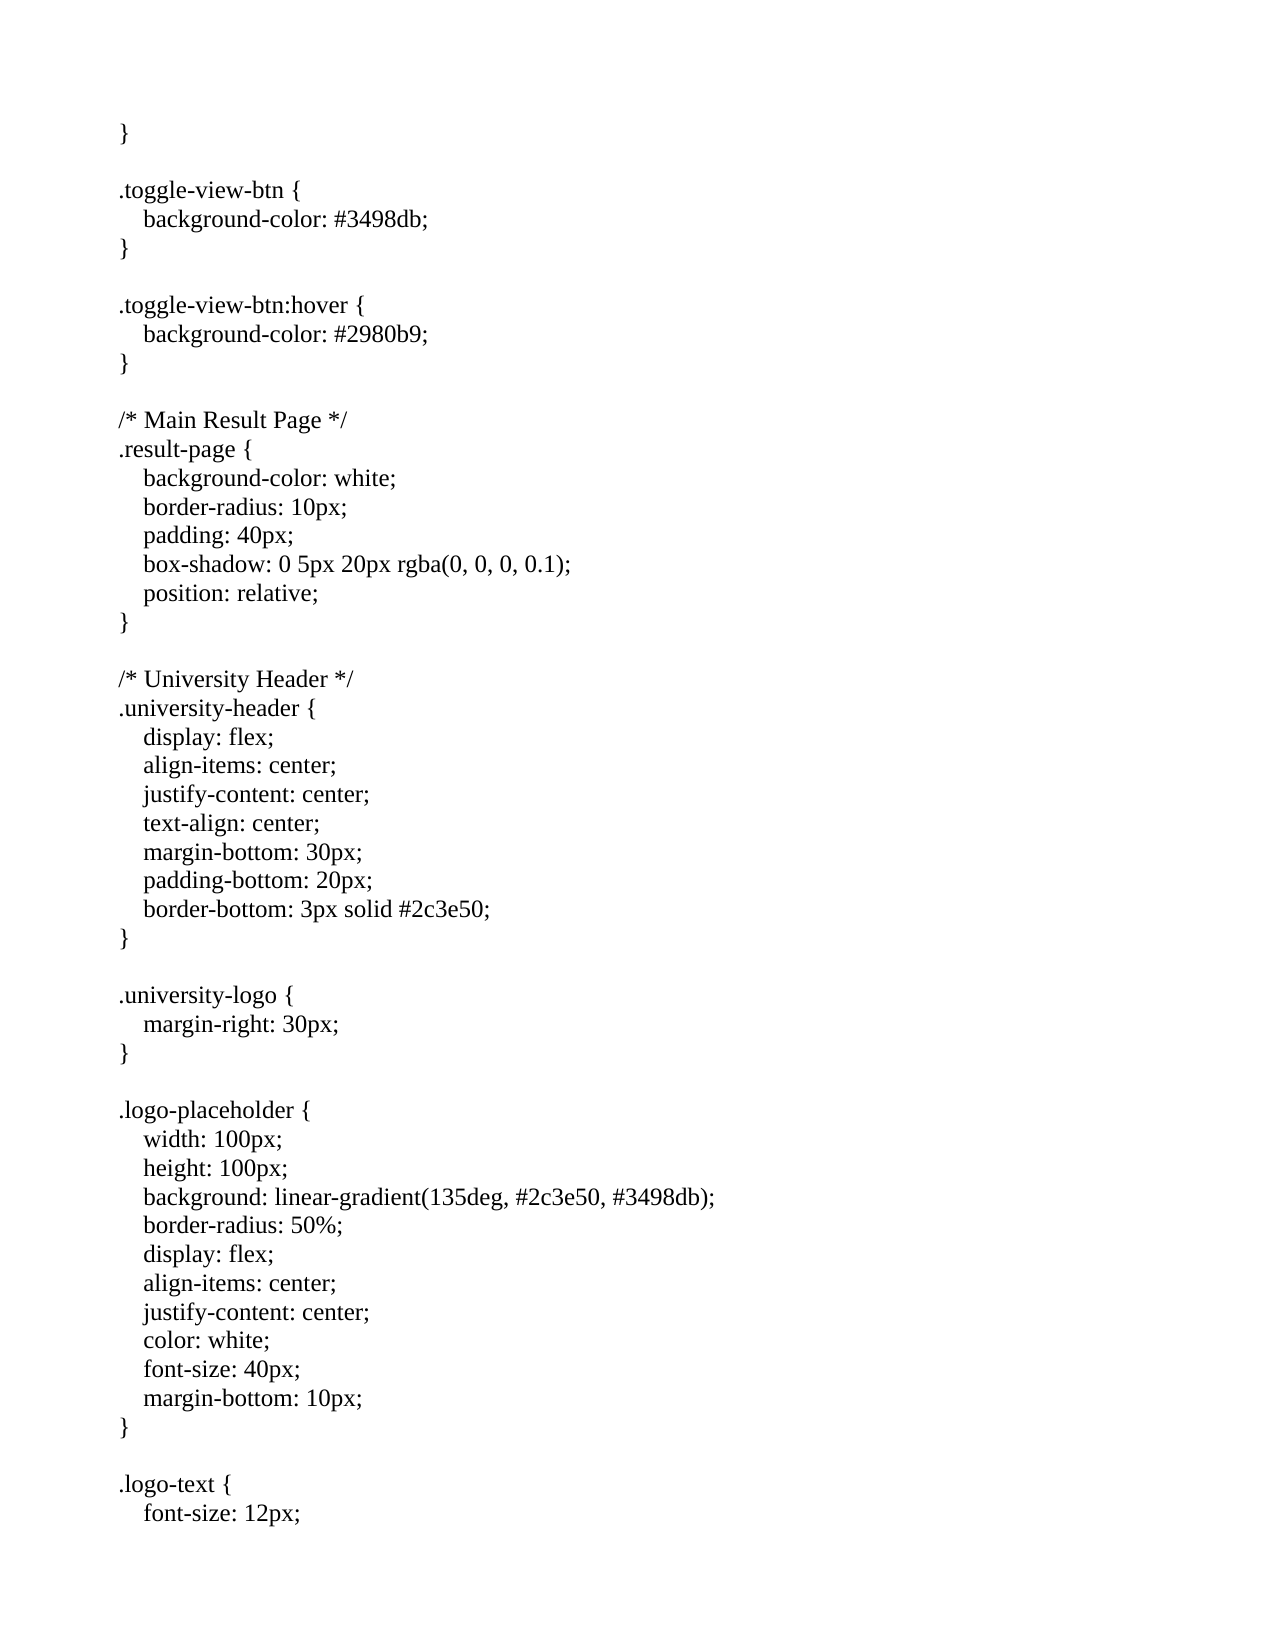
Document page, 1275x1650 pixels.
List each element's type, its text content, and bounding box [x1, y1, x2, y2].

text .logo-text { [118, 1469, 1157, 1498]
text box-shadow: 0 5px 20px rgba(0, 0, 0, 0.1); [118, 549, 1157, 578]
text margin-bottom: 30px; [118, 837, 1157, 866]
text width: 100px; [118, 1124, 1157, 1153]
text border-bottom: 3px solid #2c3e50; [118, 894, 1157, 923]
text background-color: #3498db; [118, 204, 1157, 233]
text .result-page { [118, 434, 1157, 463]
text align-items: center; [118, 1268, 1157, 1297]
text } [118, 348, 1157, 377]
text margin-bottom: 10px; [118, 1383, 1157, 1412]
text background: linear-gradient(135deg, #2c3e50, #3498db); [118, 1182, 1157, 1211]
text } [118, 923, 1157, 952]
text position: relative; [118, 578, 1157, 607]
text font-size: 12px; [118, 1498, 1157, 1527]
text .university-header { [118, 693, 1157, 722]
text background-color: white; [118, 463, 1157, 492]
text justify-content: center; [118, 779, 1157, 808]
text border-radius: 10px; [118, 492, 1157, 521]
text /* University Header */ [118, 664, 1157, 693]
text } [118, 118, 1157, 147]
text justify-content: center; [118, 1297, 1157, 1326]
text color: white; [118, 1326, 1157, 1354]
text font-size: 40px; [118, 1354, 1157, 1383]
text display: flex; [118, 1239, 1157, 1268]
text .toggle-view-btn:hover { [118, 291, 1157, 319]
text /* Main Result Page */ [118, 406, 1157, 434]
text } [118, 233, 1157, 262]
text background-color: #2980b9; [118, 319, 1157, 348]
text height: 100px; [118, 1153, 1157, 1182]
text .toggle-view-btn { [118, 176, 1157, 204]
text padding: 40px; [118, 521, 1157, 549]
text } [118, 1038, 1157, 1067]
text padding-bottom: 20px; [118, 866, 1157, 894]
text .logo-placeholder { [118, 1096, 1157, 1124]
text .university-logo { [118, 981, 1157, 1009]
text margin-right: 30px; [118, 1009, 1157, 1038]
text text-align: center; [118, 808, 1157, 837]
text border-radius: 50%; [118, 1211, 1157, 1239]
text } [118, 607, 1157, 636]
text } [118, 1412, 1157, 1441]
text align-items: center; [118, 751, 1157, 779]
text display: flex; [118, 722, 1157, 751]
